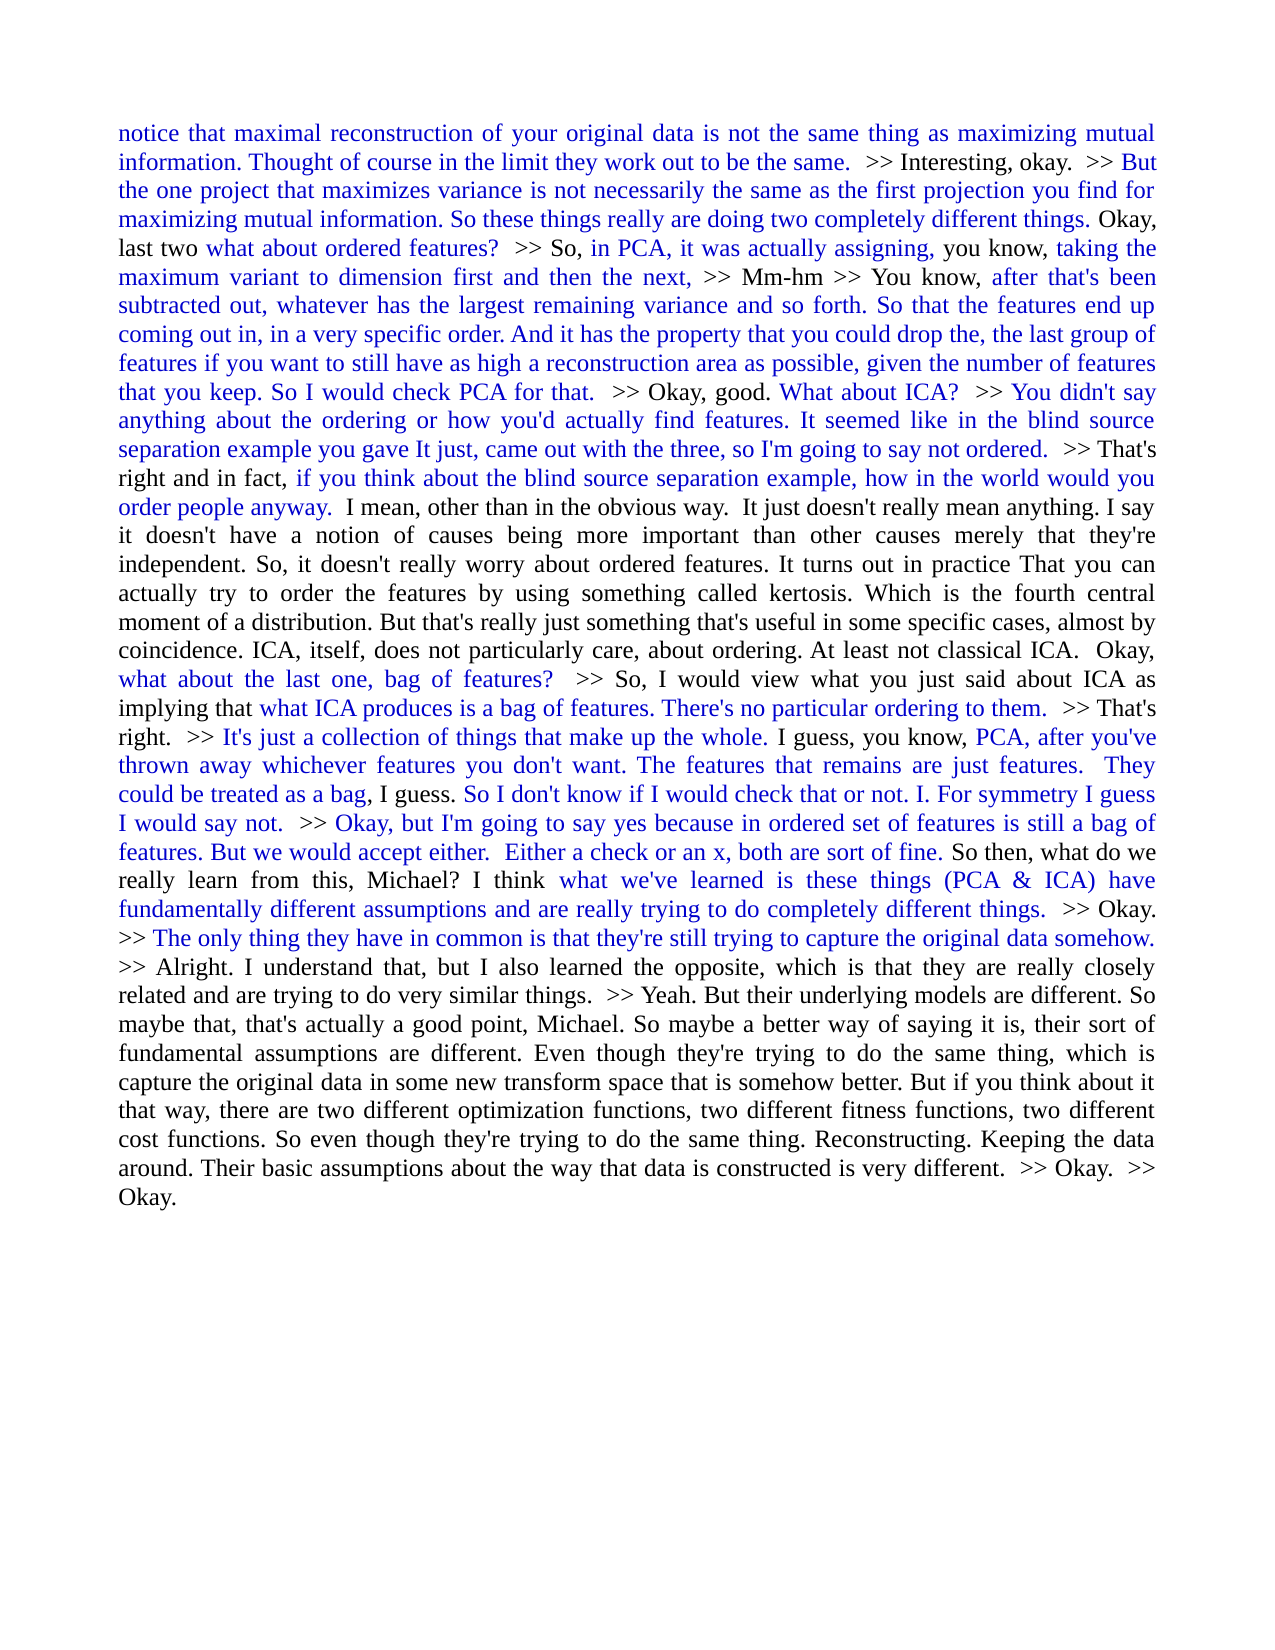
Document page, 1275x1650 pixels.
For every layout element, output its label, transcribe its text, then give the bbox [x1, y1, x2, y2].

text notice that maximal reconstruction of your original data is not the same thing as maximizing mutual information. Thought of course in the limit they work out to be the same. >> Interesting, okay. >> But the one project that maximizes variance is not necessarily the same as the first projection you find for maximizing mutual information. So these things really are doing two completely different things. Okay, last two what about ordered features? >> So, in PCA, it was actually assigning, you know, taking the maximum variant to dimension first and then the next, >> Mm-hm >> You know, after that's been subtracted out, whatever has the largest remaining variance and so forth. So that the features end up coming out in, in a very specific order. And it has the property that you could drop the, the last group of features if you want to still have as high a reconstruction area as possible, given the number of features that you keep. So I would check PCA for that. >> Okay, good. What about ICA? >> You didn't say anything about the ordering or how you'd actually find features. It seemed like in the blind source separation example you gave It just, came out with the three, so I'm going to say not ordered. >> That's right and in fact, if you think about the blind source separation example, how in the world would you order people anyway. I mean, other than in the obvious way. It just doesn't really mean anything. I say it doesn't have a notion of causes being more important than other causes merely that they're independent. So, it doesn't really worry about ordered features. It turns out in practice That you can actually try to order the features by using something called kertosis. Which is the fourth central moment of a distribution. But that's really just something that's useful in some specific cases, almost by coincidence. ICA, itself, does not particularly care, about ordering. At least not classical ICA. Okay, what about the last one, bag of features? >> So, I would view what you just said about ICA as implying that what ICA produces is a bag of features. There's no particular ordering to them. >> That's right. >> It's just a collection of things that make up the whole. I guess, you know, PCA, after you've thrown away whichever features you don't want. The features that remains are just features. They could be treated as a bag, I guess. So I don't know if I would check that or not. I. For symmetry I guess I would say not. >> Okay, but I'm going to say yes because in ordered set of features is still a bag of features. But we would accept either. Either a check or an x, both are sort of fine. So then, what do we really learn from this, Michael? I think what we've learned is these things (PCA & ICA) have fundamentally different assumptions and are really trying to do completely different things. >> Okay. >> The only thing they have in common is that they're still trying to capture the original data somehow. >> Alright. I understand that, but I also learned the opposite, which is that they are really closely related and are trying to do very similar things. >> Yeah. But their underlying models are different. So maybe that, that's actually a good point, Michael. So maybe a better way of saying it is, their sort of fundamental assumptions are different. Even though they're trying to do the same thing, which is capture the original data in some new transform space that is somehow better. But if you think about it that way, there are two different optimization functions, two different fitness functions, two different cost functions. So even though they're trying to do the same thing. Reconstructing. Keeping the data around. Their basic assumptions about the way that data is constructed is very different. >> Okay. >> Okay. [118, 118, 1157, 1211]
